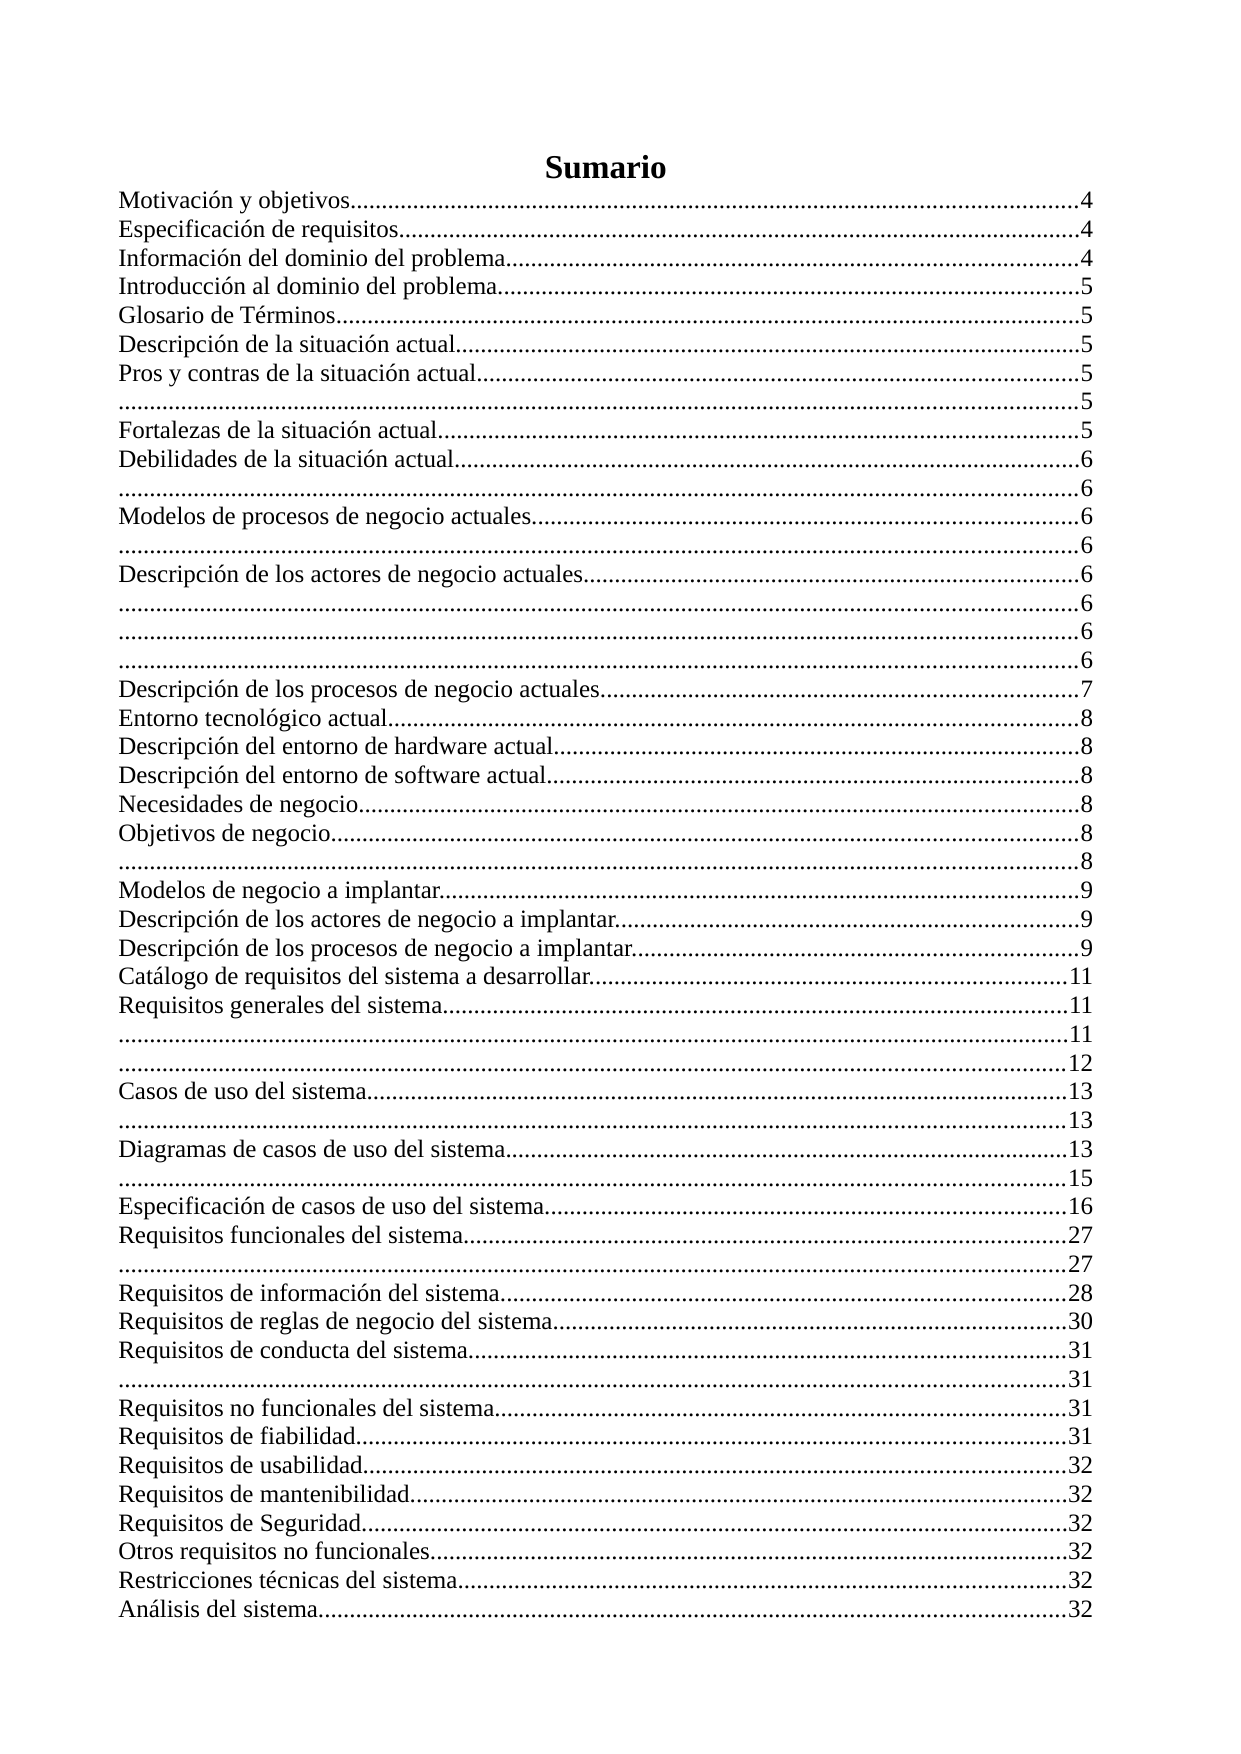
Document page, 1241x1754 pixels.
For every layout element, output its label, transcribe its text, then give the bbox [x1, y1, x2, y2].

text Fortalezas de la situación actual. 5 [118, 415, 1093, 444]
text Descripción de los procesos de negocio actuales. 7 [118, 674, 1093, 703]
text Requisitos no funcionales del sistema. 31 [118, 1393, 1093, 1421]
text 6 [118, 473, 1093, 501]
text Restricciones técnicas del sistema. 32 [118, 1565, 1093, 1594]
text Entorno tecnológico actual. 8 [118, 703, 1093, 731]
text Otros requisitos no funcionales. 32 [118, 1536, 1093, 1565]
text 15 [118, 1163, 1093, 1191]
text 31 [118, 1364, 1093, 1393]
text 6 [118, 645, 1093, 674]
text 27 [118, 1249, 1093, 1278]
text Pros y contras de la situación actual. 5 [118, 358, 1093, 386]
text Casos de uso del sistema. 13 [118, 1076, 1093, 1105]
text Información del dominio del problema. 4 [118, 243, 1093, 271]
text Especificación de casos de uso del sistema. 16 [118, 1191, 1093, 1220]
text Requisitos de usabilidad. 32 [118, 1450, 1093, 1479]
text Modelos de negocio a implantar. 9 [118, 875, 1093, 904]
text Descripción del entorno de hardware actual. 8 [118, 731, 1093, 760]
text 5 [118, 386, 1093, 415]
text Descripción de los procesos de negocio a implantar. 9 [118, 933, 1093, 961]
text Objetivos de negocio. 8 [118, 818, 1093, 846]
text Requisitos de Seguridad. 32 [118, 1508, 1093, 1536]
text 6 [118, 530, 1093, 559]
text Análisis del sistema. 32 [118, 1594, 1093, 1623]
text Catálogo de requisitos del sistema a desarrollar. 11 [118, 961, 1093, 990]
text Requisitos de información del sistema. 28 [118, 1278, 1093, 1306]
text Requisitos de mantenibilidad. 32 [118, 1479, 1093, 1508]
text Descripción de los actores de negocio a implantar. 9 [118, 904, 1093, 933]
text 12 [118, 1048, 1093, 1076]
text Descripción de la situación actual. 5 [118, 329, 1093, 358]
text Descripción del entorno de software actual. 8 [118, 760, 1093, 789]
text Diagramas de casos de uso del sistema. 13 [118, 1134, 1093, 1163]
text Especificación de requisitos. 4 [118, 214, 1093, 243]
text Descripción de los actores de negocio actuales. 6 [118, 559, 1093, 588]
subtitle Sumario [118, 147, 1093, 185]
text Requisitos de fiabilidad. 31 [118, 1421, 1093, 1450]
text Requisitos funcionales del sistema. 27 [118, 1220, 1093, 1249]
text Debilidades de la situación actual. 6 [118, 444, 1093, 473]
text Introducción al dominio del problema. 5 [118, 271, 1093, 300]
text Necesidades de negocio. 8 [118, 789, 1093, 818]
text Requisitos generales del sistema. 11 [118, 990, 1093, 1019]
text Requisitos de reglas de negocio del sistema. 30 [118, 1306, 1093, 1335]
text 13 [118, 1105, 1093, 1134]
text Modelos de procesos de negocio actuales. 6 [118, 501, 1093, 530]
text 8 [118, 846, 1093, 875]
text Glosario de Términos 5 [118, 300, 1093, 329]
text 11 [118, 1019, 1093, 1048]
text 6 [118, 616, 1093, 645]
text Motivación y objetivos. 4 [118, 185, 1093, 214]
text 6 [118, 588, 1093, 616]
text Requisitos de conducta del sistema. 31 [118, 1335, 1093, 1364]
